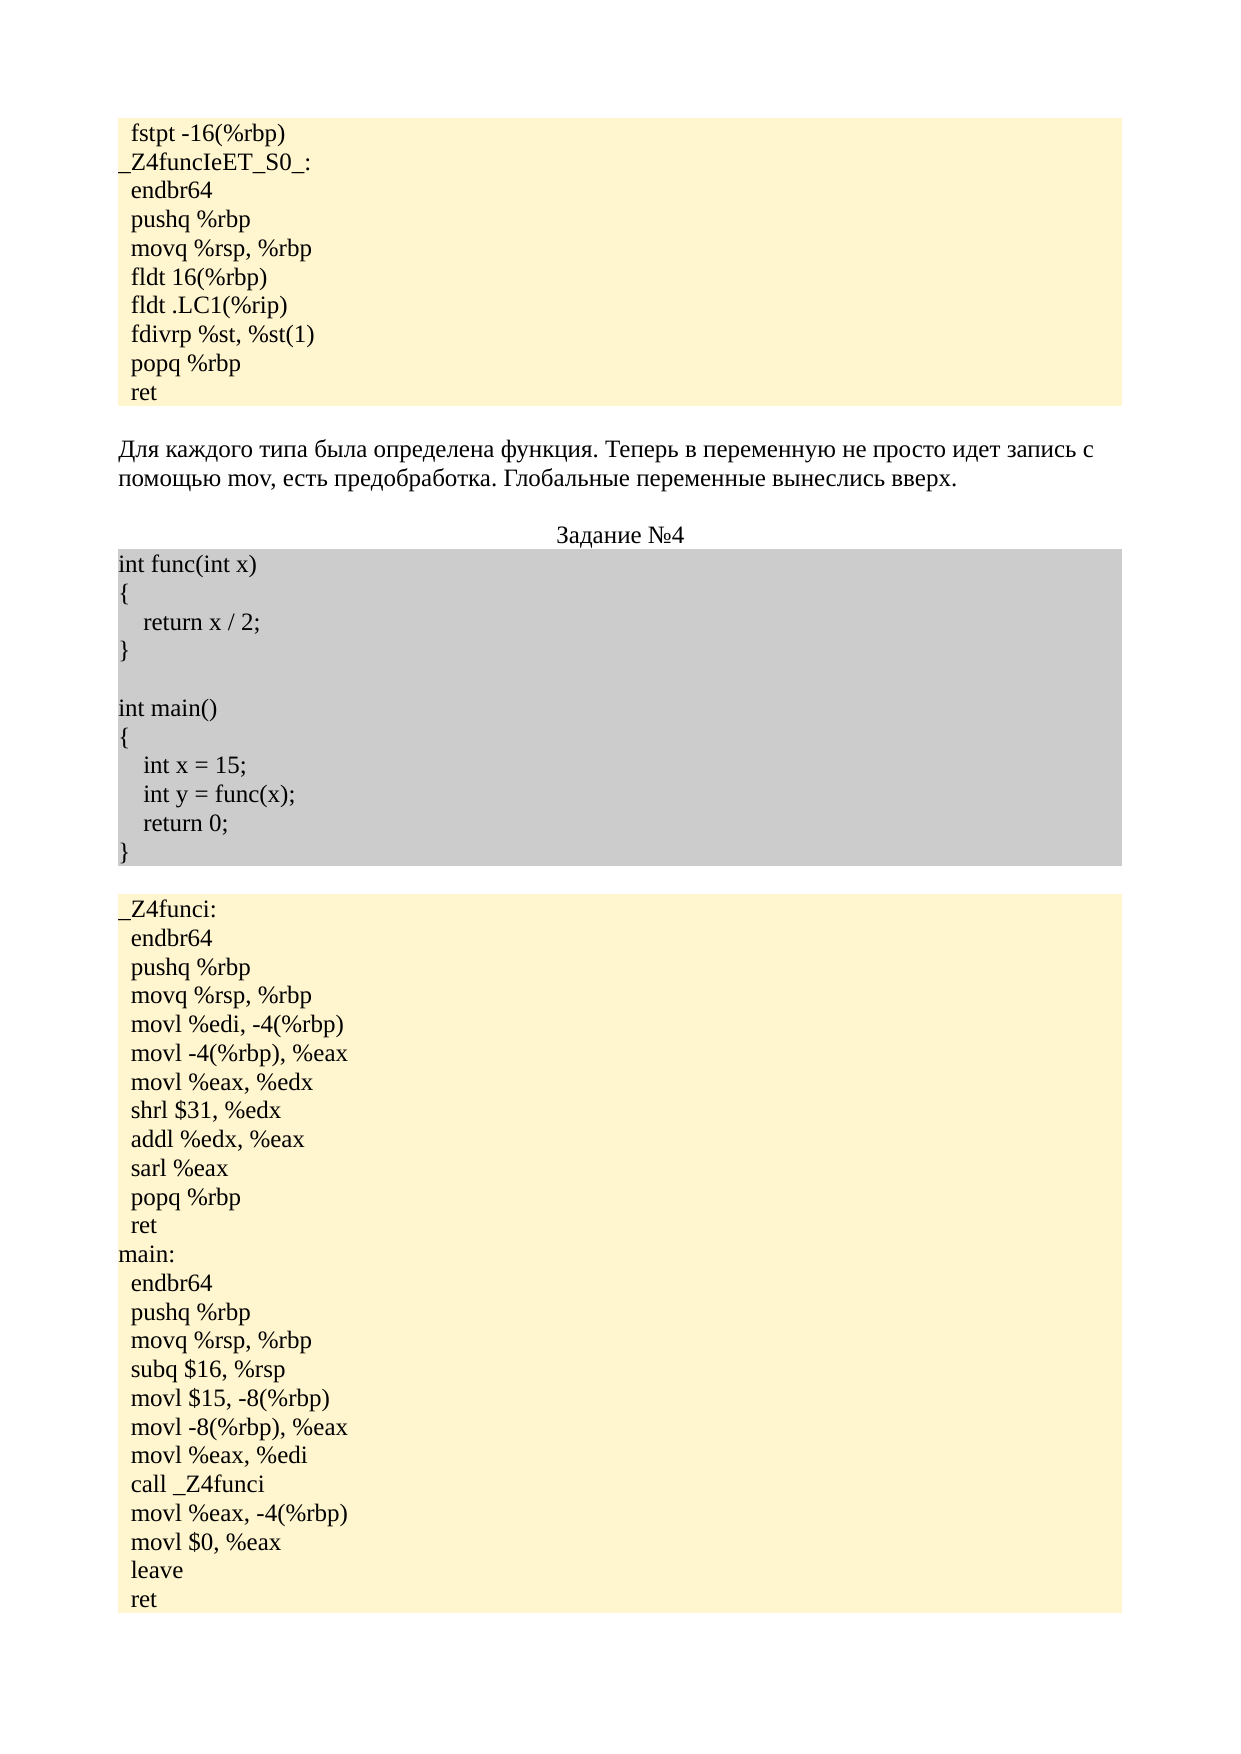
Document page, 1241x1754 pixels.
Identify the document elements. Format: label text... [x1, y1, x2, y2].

text movq %rsp, %rbp [118, 233, 1122, 262]
text pushq %rbp [118, 1297, 1122, 1326]
text subq $16, %rsp [118, 1354, 1122, 1383]
text movl %eax, %edx [118, 1067, 1122, 1096]
text movl %eax, -4(%rbp) [118, 1498, 1122, 1527]
text fstpt -16(%rbp) [118, 118, 1122, 147]
text int func(int x) [118, 549, 1122, 578]
text endbr64 [118, 176, 1122, 204]
text } [118, 837, 1122, 866]
text call _Z4funci [118, 1469, 1122, 1498]
text _Z4funci: [118, 894, 1122, 923]
text Задание №4 [118, 521, 1122, 549]
text return x / 2; [118, 607, 1122, 636]
text ret [118, 1211, 1122, 1239]
text popq %rbp [118, 348, 1122, 377]
text addl %edx, %eax [118, 1124, 1122, 1153]
text Для каждого типа была определена функция. Теперь в переменную не просто идет запись с помощью mov, есть предобработка. Глобальные переменные вынеслись вверх. [118, 434, 1122, 492]
text ret [118, 1584, 1122, 1613]
text return 0; [118, 808, 1122, 837]
text shrl $31, %edx [118, 1096, 1122, 1124]
text popq %rbp [118, 1182, 1122, 1211]
text fdivrp %st, %st(1) [118, 319, 1122, 348]
text pushq %rbp [118, 204, 1122, 233]
text } [118, 636, 1122, 664]
text movl %edi, -4(%rbp) [118, 1009, 1122, 1038]
text endbr64 [118, 923, 1122, 952]
text { [118, 578, 1122, 607]
text movl $15, -8(%rbp) [118, 1383, 1122, 1412]
text sarl %eax [118, 1153, 1122, 1182]
text movq %rsp, %rbp [118, 1326, 1122, 1354]
text int y = func(x); [118, 779, 1122, 808]
text pushq %rbp [118, 952, 1122, 981]
text main: [118, 1239, 1122, 1268]
text fldt 16(%rbp) [118, 262, 1122, 291]
text fldt .LC1(%rip) [118, 291, 1122, 319]
text { [118, 722, 1122, 751]
text movl $0, %eax [118, 1527, 1122, 1556]
text int x = 15; [118, 751, 1122, 779]
text movl -4(%rbp), %eax [118, 1038, 1122, 1067]
text endbr64 [118, 1268, 1122, 1297]
text ret [118, 377, 1122, 406]
text movl %eax, %edi [118, 1441, 1122, 1469]
text movq %rsp, %rbp [118, 981, 1122, 1009]
text leave [118, 1556, 1122, 1584]
text int main() [118, 693, 1122, 722]
text _Z4funcIeET_S0_: [118, 147, 1122, 176]
text movl -8(%rbp), %eax [118, 1412, 1122, 1441]
